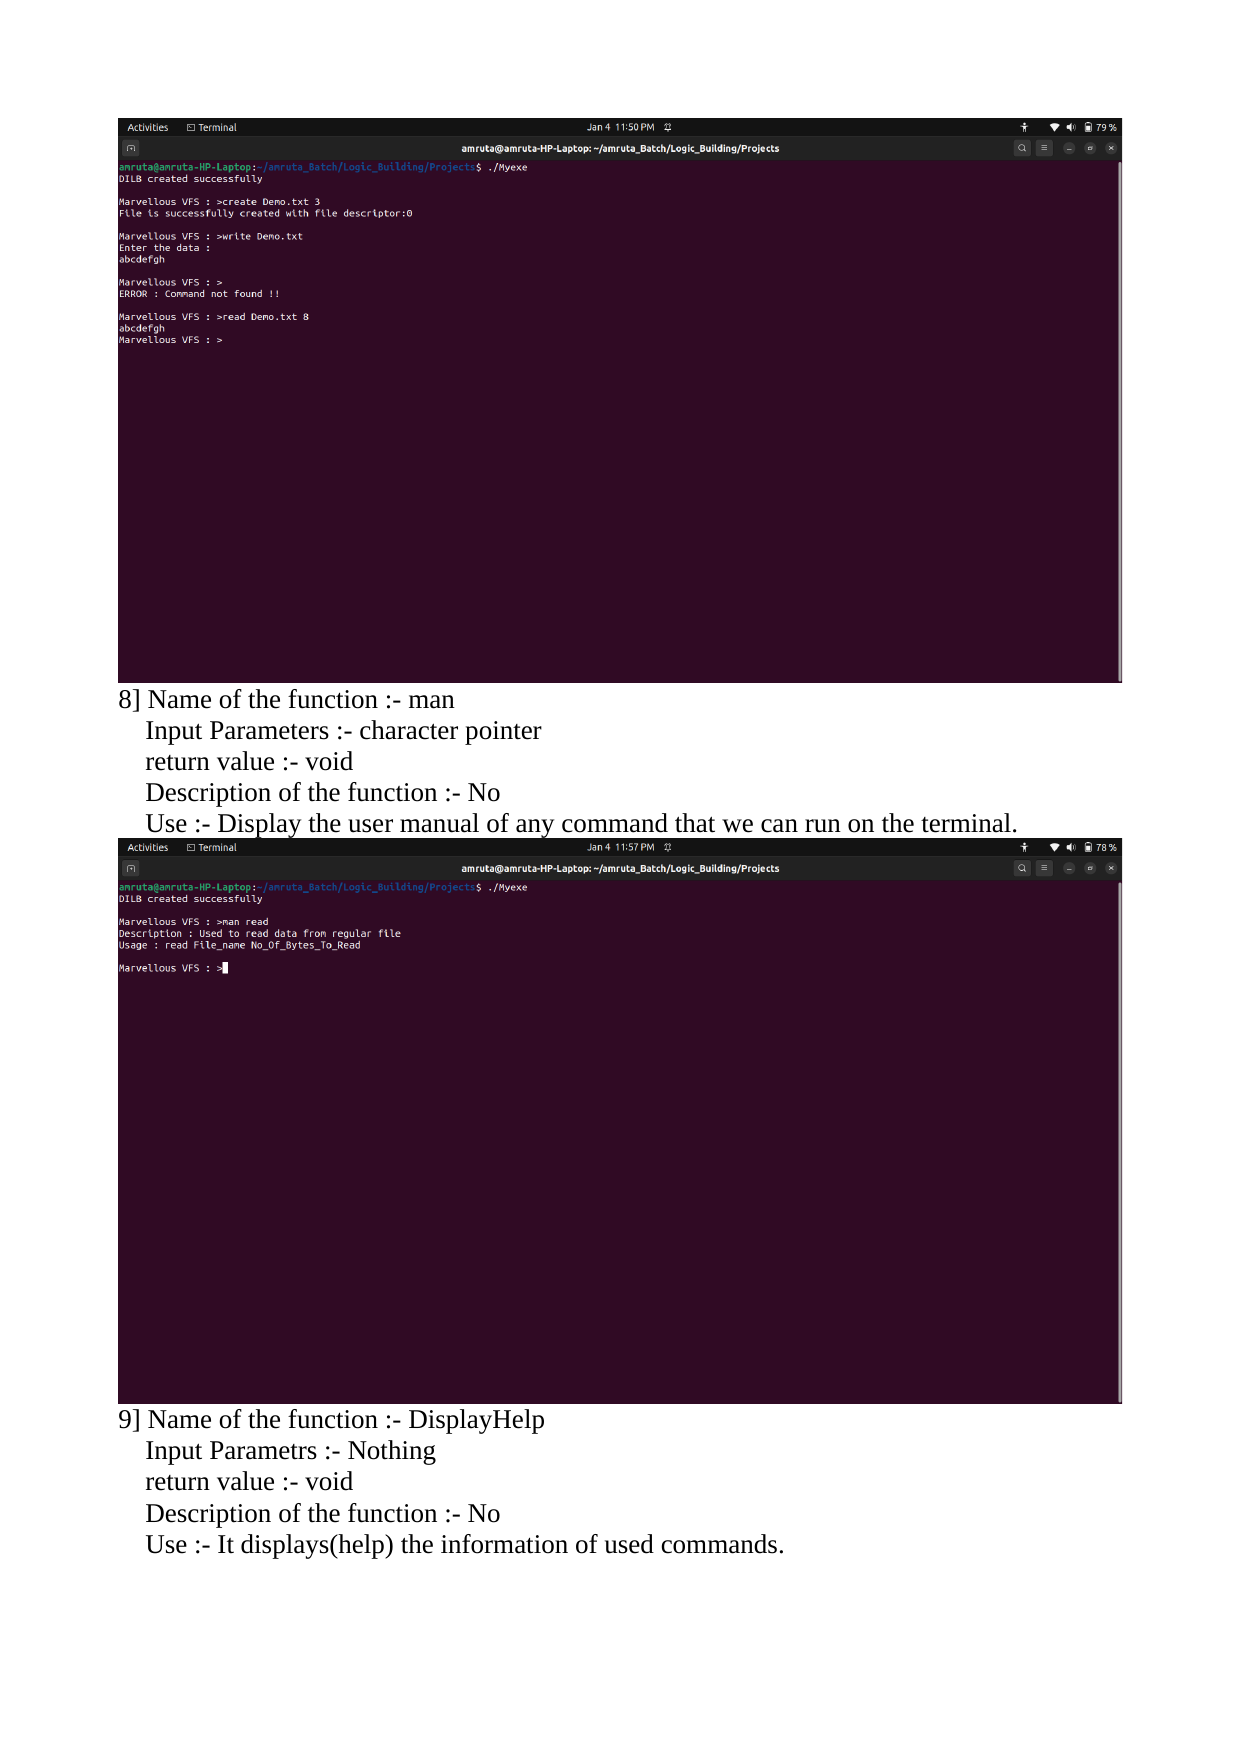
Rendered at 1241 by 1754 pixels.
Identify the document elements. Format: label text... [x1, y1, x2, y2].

picture [118, 118, 1123, 683]
text 9] Name of the function :- DisplayHelp [118, 1404, 1122, 1434]
text Use :- It displays(help) the information of used commands. [118, 1528, 1122, 1559]
text return value :- void [118, 745, 1122, 776]
text Description of the function :- No [118, 1497, 1122, 1528]
text Description of the function :- No [118, 776, 1122, 807]
text 8] Name of the function :- man [118, 683, 1122, 714]
text Input Parameters :- character pointer [118, 714, 1122, 745]
text Input Parametrs :- Nothing [118, 1434, 1122, 1466]
text Use :- Display the user manual of any command that we can run on the terminal. [118, 807, 1122, 838]
text return value :- void [118, 1466, 1122, 1497]
picture [118, 838, 1123, 1404]
